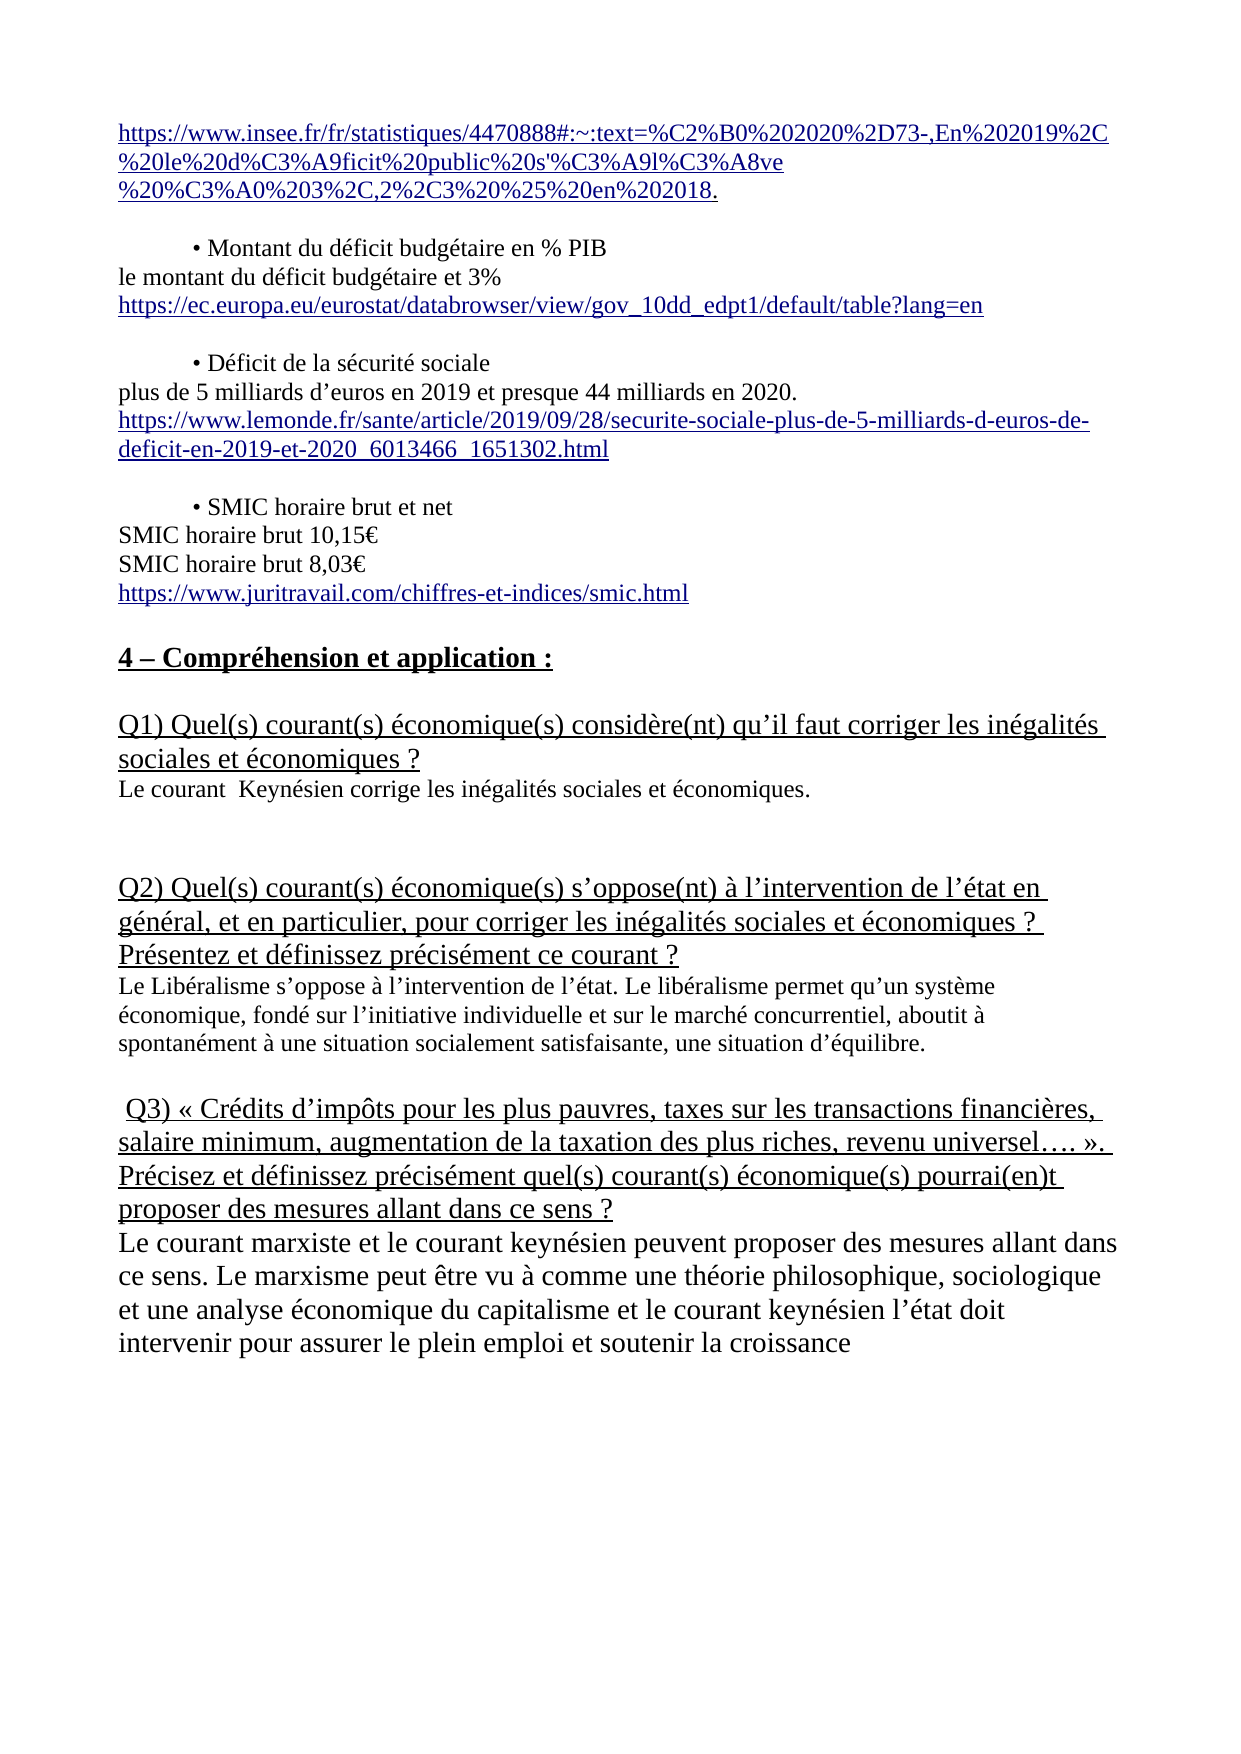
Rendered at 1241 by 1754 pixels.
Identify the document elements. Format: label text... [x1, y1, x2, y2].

text • SMIC horaire brut et net [118, 492, 1122, 521]
text Q1) Quel(s) courant(s) économique(s) considère(nt) qu’il faut corriger les inégalités sociales et économiques ? [118, 707, 1122, 774]
text SMIC horaire brut 8,03€ [118, 549, 1122, 578]
text https://www.lemonde.fr/sante/article/2019/09/28/securite-sociale-plus-de-5-milliards-d-euros-de-deficit-en-2019-et-2020_6013466_1651302.html [118, 406, 1122, 463]
text • Montant du déficit budgétaire en % PIB [118, 233, 1122, 262]
text • Déficit de la sécurité sociale [118, 348, 1122, 377]
text Le courant Keynésien corrige les inégalités sociales et économiques. [118, 774, 1122, 803]
text plus de 5 milliards d’euros en 2019 et presque 44 milliards en 2020. [118, 377, 1122, 406]
text Q3) « Crédits d’impôts pour les plus pauvres, taxes sur les transactions financières, salaire minimum, augmentation de la taxation des plus riches, revenu universel…. ». Précisez et définissez précisément quel(s) courant(s) économique(s) pourrai(en)t proposer des mesures allant dans ce sens ? [118, 1091, 1122, 1225]
text Le Libéralisme s’oppose à l’intervention de l’état. Le libéralisme permet qu’un système économique, fondé sur l’initiative individuelle et sur le marché concurrentiel, aboutit à spontanément à une situation socialement satisfaisante, une situation d’équilibre. [118, 971, 1122, 1057]
text 4 – Compréhension et application : [118, 640, 1122, 674]
text https://www.juritravail.com/chiffres-et-indices/smic.html [118, 578, 1122, 607]
text https://ec.europa.eu/eurostat/databrowser/view/gov_10dd_edpt1/default/table?lang=en [118, 291, 1122, 319]
text Q2) Quel(s) courant(s) économique(s) s’oppose(nt) à l’intervention de l’état en général, et en particulier, pour corriger les inégalités sociales et économiques ? Présentez et définissez précisément ce courant ? [118, 870, 1122, 971]
text Le courant marxiste et le courant keynésien peuvent proposer des mesures allant dans ce sens. Le marxisme peut être vu à comme une théorie philosophique, sociologique et une analyse économique du capitalisme et le courant keynésien l’état doit intervenir pour assurer le plein emploi et soutenir la croissance [118, 1225, 1122, 1359]
text SMIC horaire brut 10,15€ [118, 521, 1122, 549]
text https://www.insee.fr/fr/statistiques/4470888#:~:text=%C2%B0%202020%2D73-,En%202019%2C%20le%20d%C3%A9ficit%20public%20s'%C3%A9l%C3%A8ve%20%C3%A0%203%2C,2%2C3%20%25%20en%202018. [118, 118, 1122, 204]
text le montant du déficit budgétaire et 3% [118, 262, 1122, 291]
